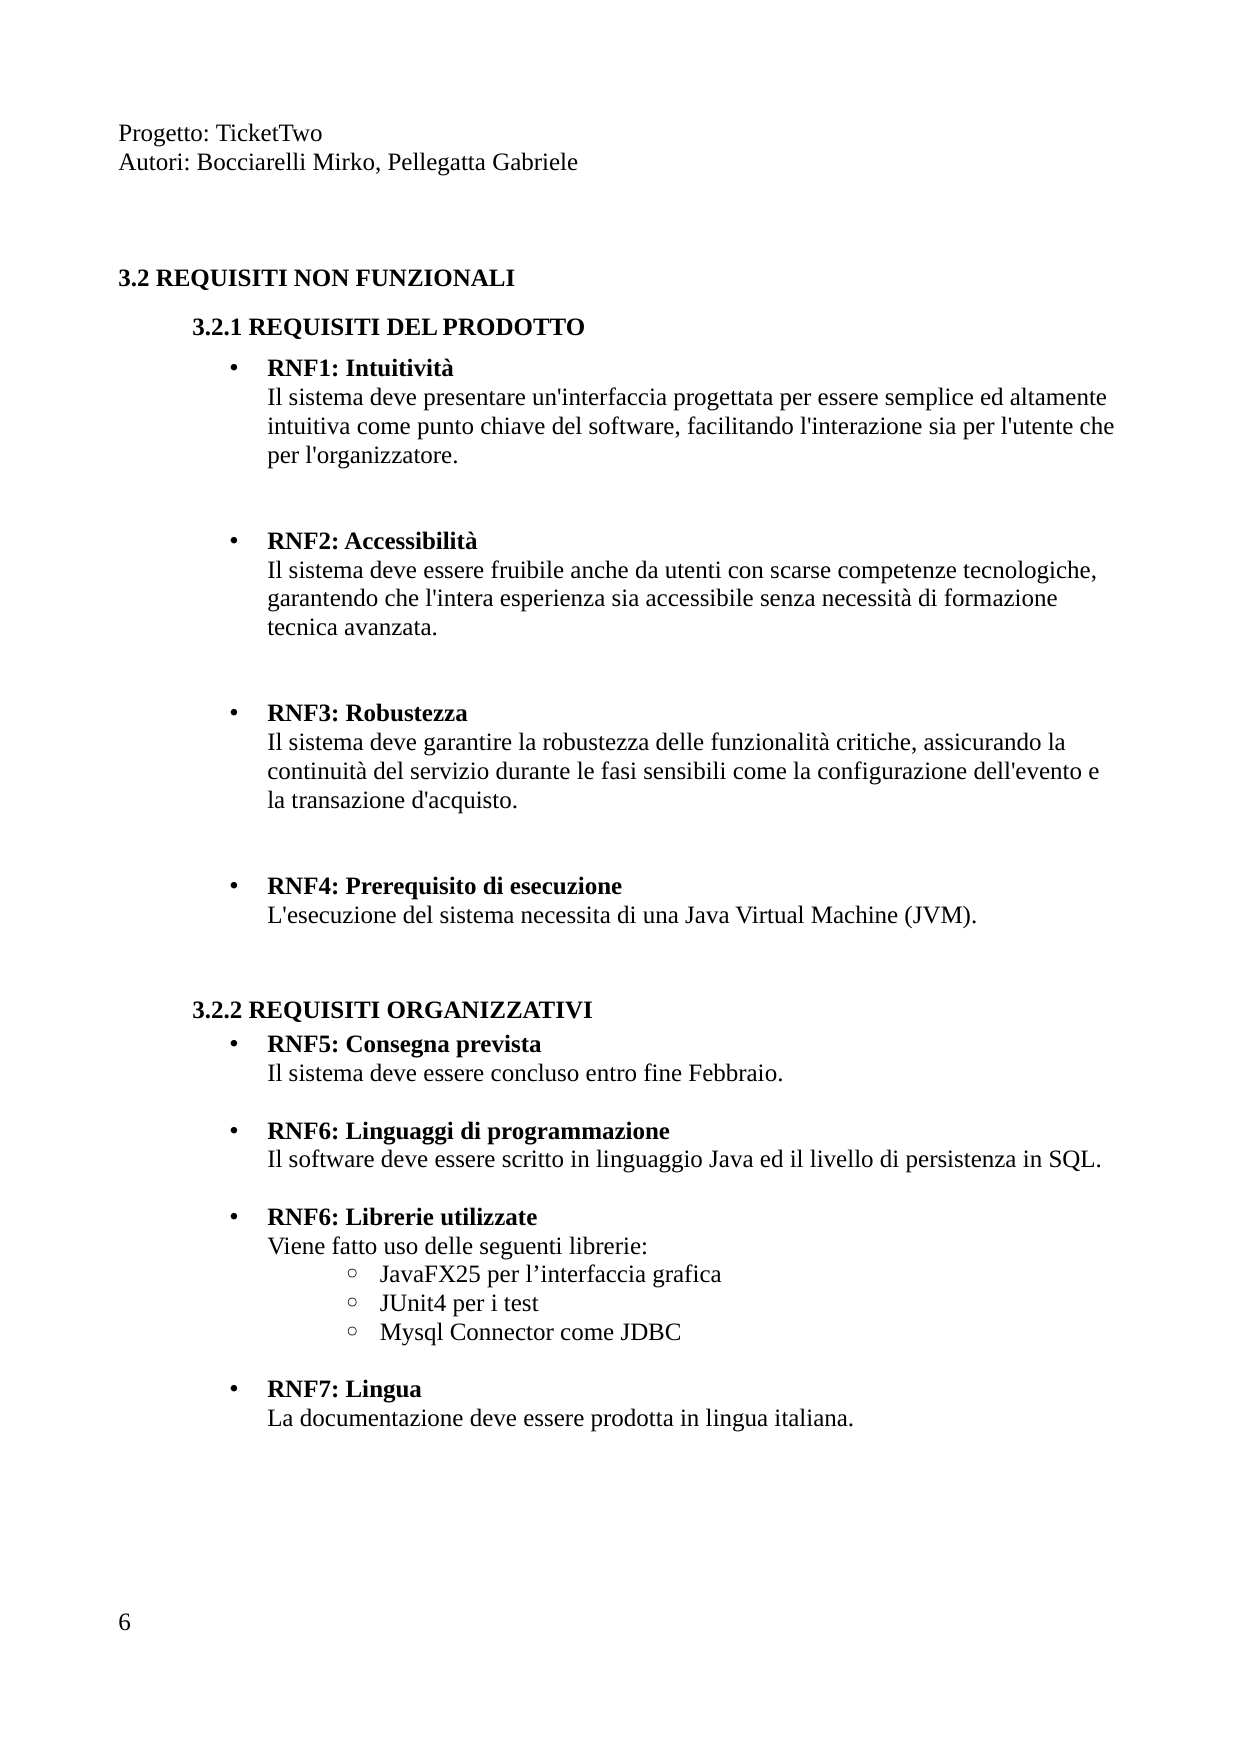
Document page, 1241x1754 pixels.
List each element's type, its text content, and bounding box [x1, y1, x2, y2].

list Il sistema deve essere concluso entro fine Febbraio. [229, 1058, 1122, 1087]
list RNF1: Intuitività [229, 353, 1122, 382]
list Viene fatto uso delle seguenti librerie: [229, 1231, 1122, 1259]
list Il sistema deve presentare un'interfaccia progettata per essere semplice ed altamente intuitiva come punto chiave del software, facilitando l'interazione sia per l'utente che per l'organizzatore. [229, 382, 1122, 468]
list RNF7: Lingua [229, 1374, 1122, 1403]
list Il sistema deve essere fruibile anche da utenti con scarse competenze tecnologiche, garantendo che l'intera esperienza sia accessibile senza necessità di formazione tecnica avanzata. [229, 555, 1122, 641]
list Il software deve essere scritto in linguaggio Java ed il livello di persistenza in SQL. [229, 1144, 1122, 1173]
list RNF6: Linguaggi di programmazione [229, 1116, 1122, 1144]
list JavaFX25 per l’interfaccia grafica [342, 1259, 1122, 1288]
list Mysql Connector come JDBC [342, 1317, 1122, 1346]
subtitle 3.2.1 REQUISITI DEL PRODOTTO [118, 312, 1122, 341]
list Il sistema deve garantire la robustezza delle funzionalità critiche, assicurando la continuità del servizio durante le fasi sensibili come la configurazione dell'evento e la transazione d'acquisto. [229, 727, 1122, 813]
list RNF4: Prerequisito di esecuzione [229, 871, 1122, 900]
subtitle 3.2.2 REQUISITI ORGANIZZATIVI [118, 995, 1122, 1024]
list L'esecuzione del sistema necessita di una Java Virtual Machine (JVM). [229, 900, 1122, 928]
list RNF6: Librerie utilizzate [229, 1202, 1122, 1231]
list JUnit4 per i test [342, 1288, 1122, 1317]
list RNF5: Consegna prevista [229, 1029, 1122, 1058]
subtitle 3.2 REQUISITI NON FUNZIONALI [118, 263, 1122, 291]
list RNF2: Accessibilità [229, 526, 1122, 555]
list RNF3: Robustezza [229, 698, 1122, 727]
list La documentazione deve essere prodotta in lingua italiana. [229, 1403, 1122, 1432]
